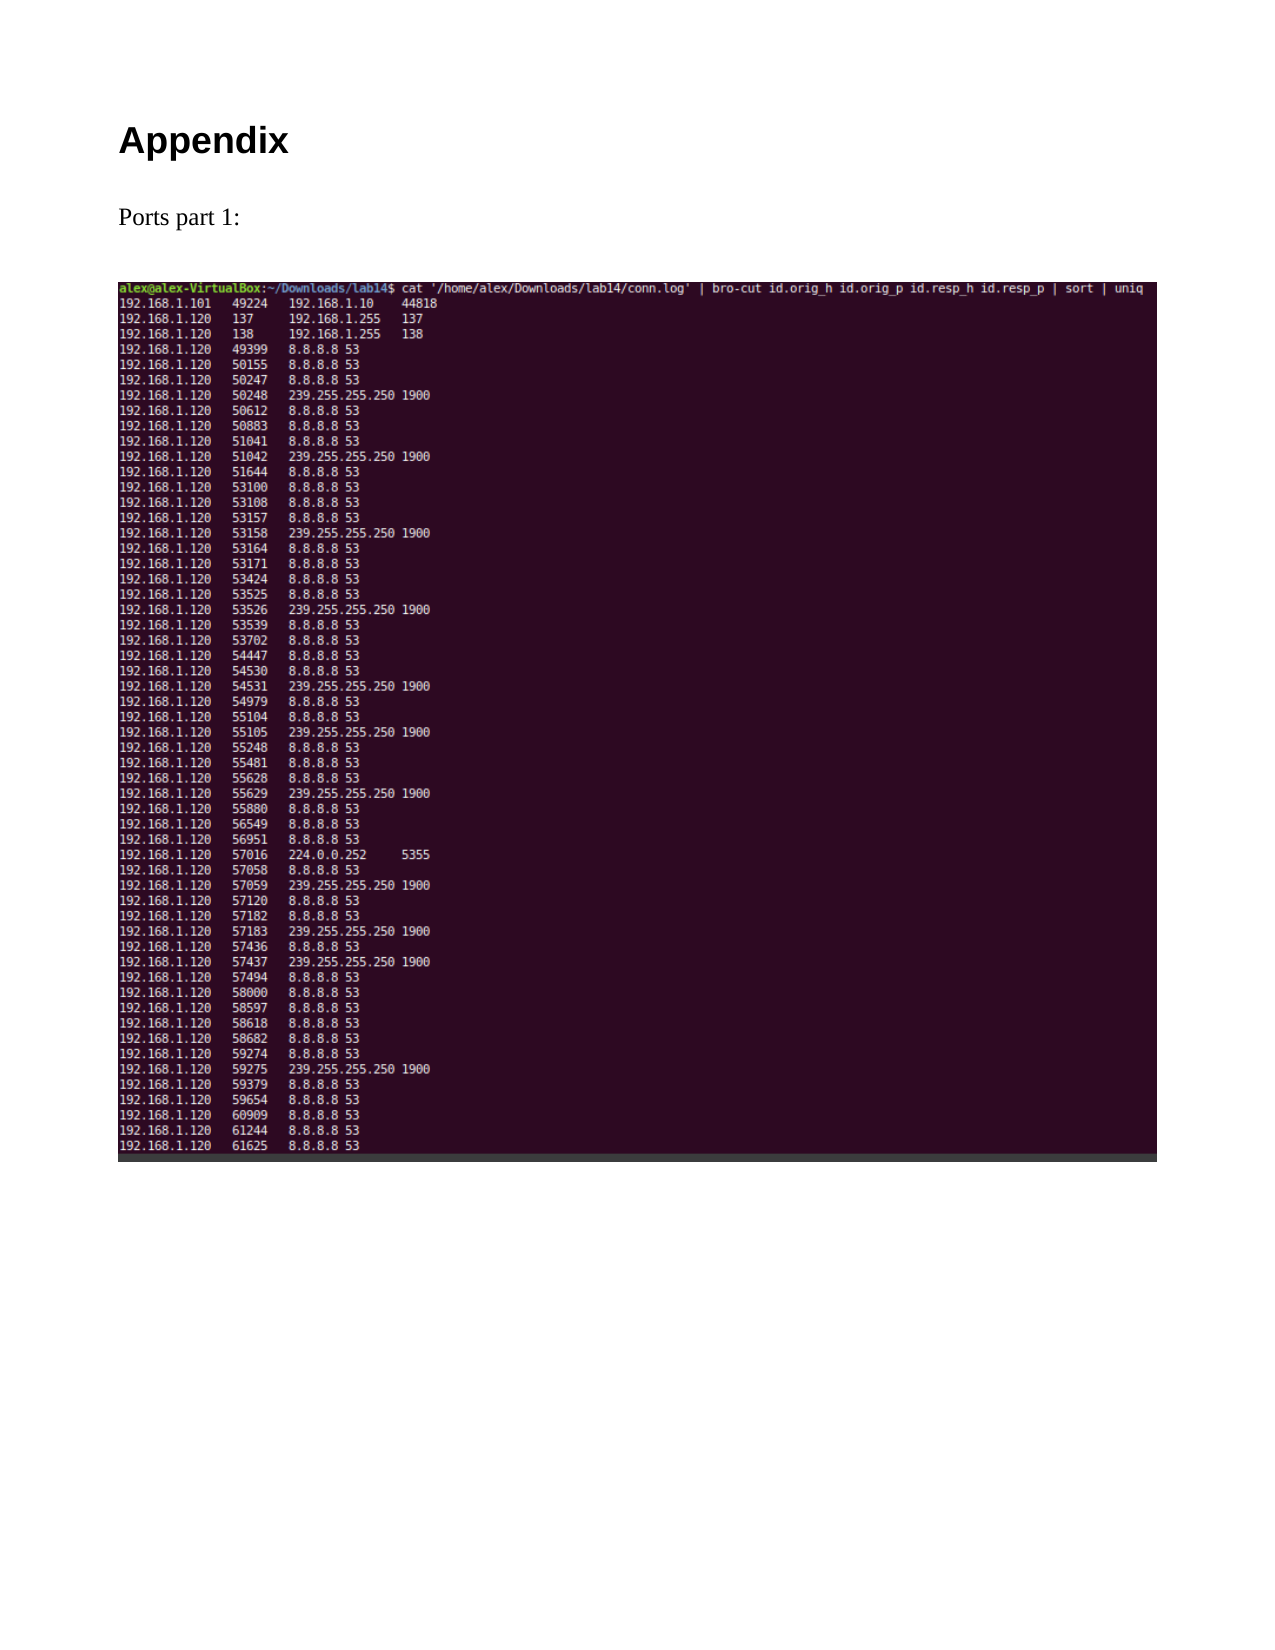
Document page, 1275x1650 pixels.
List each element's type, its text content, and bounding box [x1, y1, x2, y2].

subtitle Appendix [118, 118, 1157, 161]
text Ports part 1: [118, 202, 1157, 231]
picture [118, 282, 1157, 1162]
